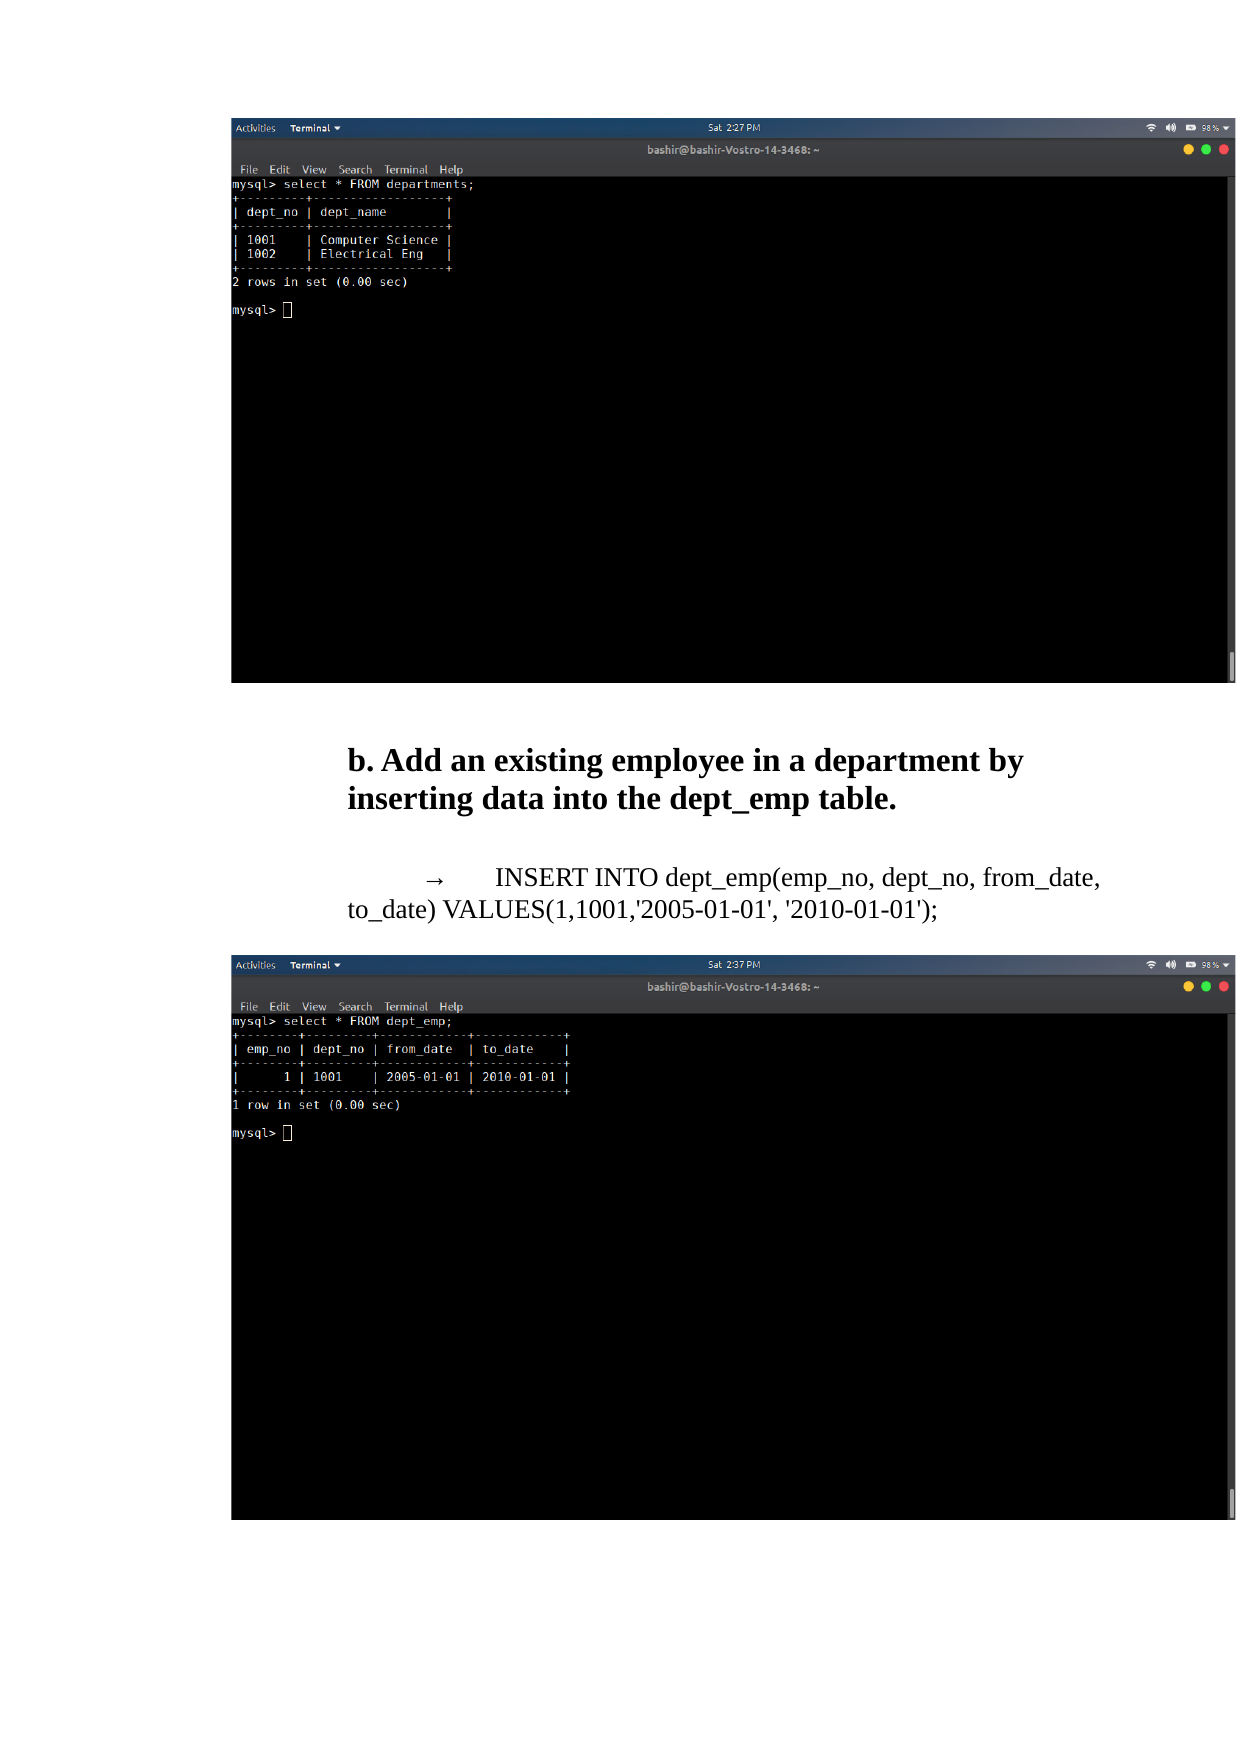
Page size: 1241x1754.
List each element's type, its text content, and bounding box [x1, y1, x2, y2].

text → INSERT INTO dept_emp(emp_no, dept_no, from_date, to_date) VALUES(1,1001,'2005-01-01', '2010-01-01'); [347, 855, 1120, 924]
picture [231, 955, 1236, 1520]
text b. Add an existing employee in a department by inserting data into the dept_emp table. [347, 740, 1120, 817]
picture [231, 118, 1236, 683]
